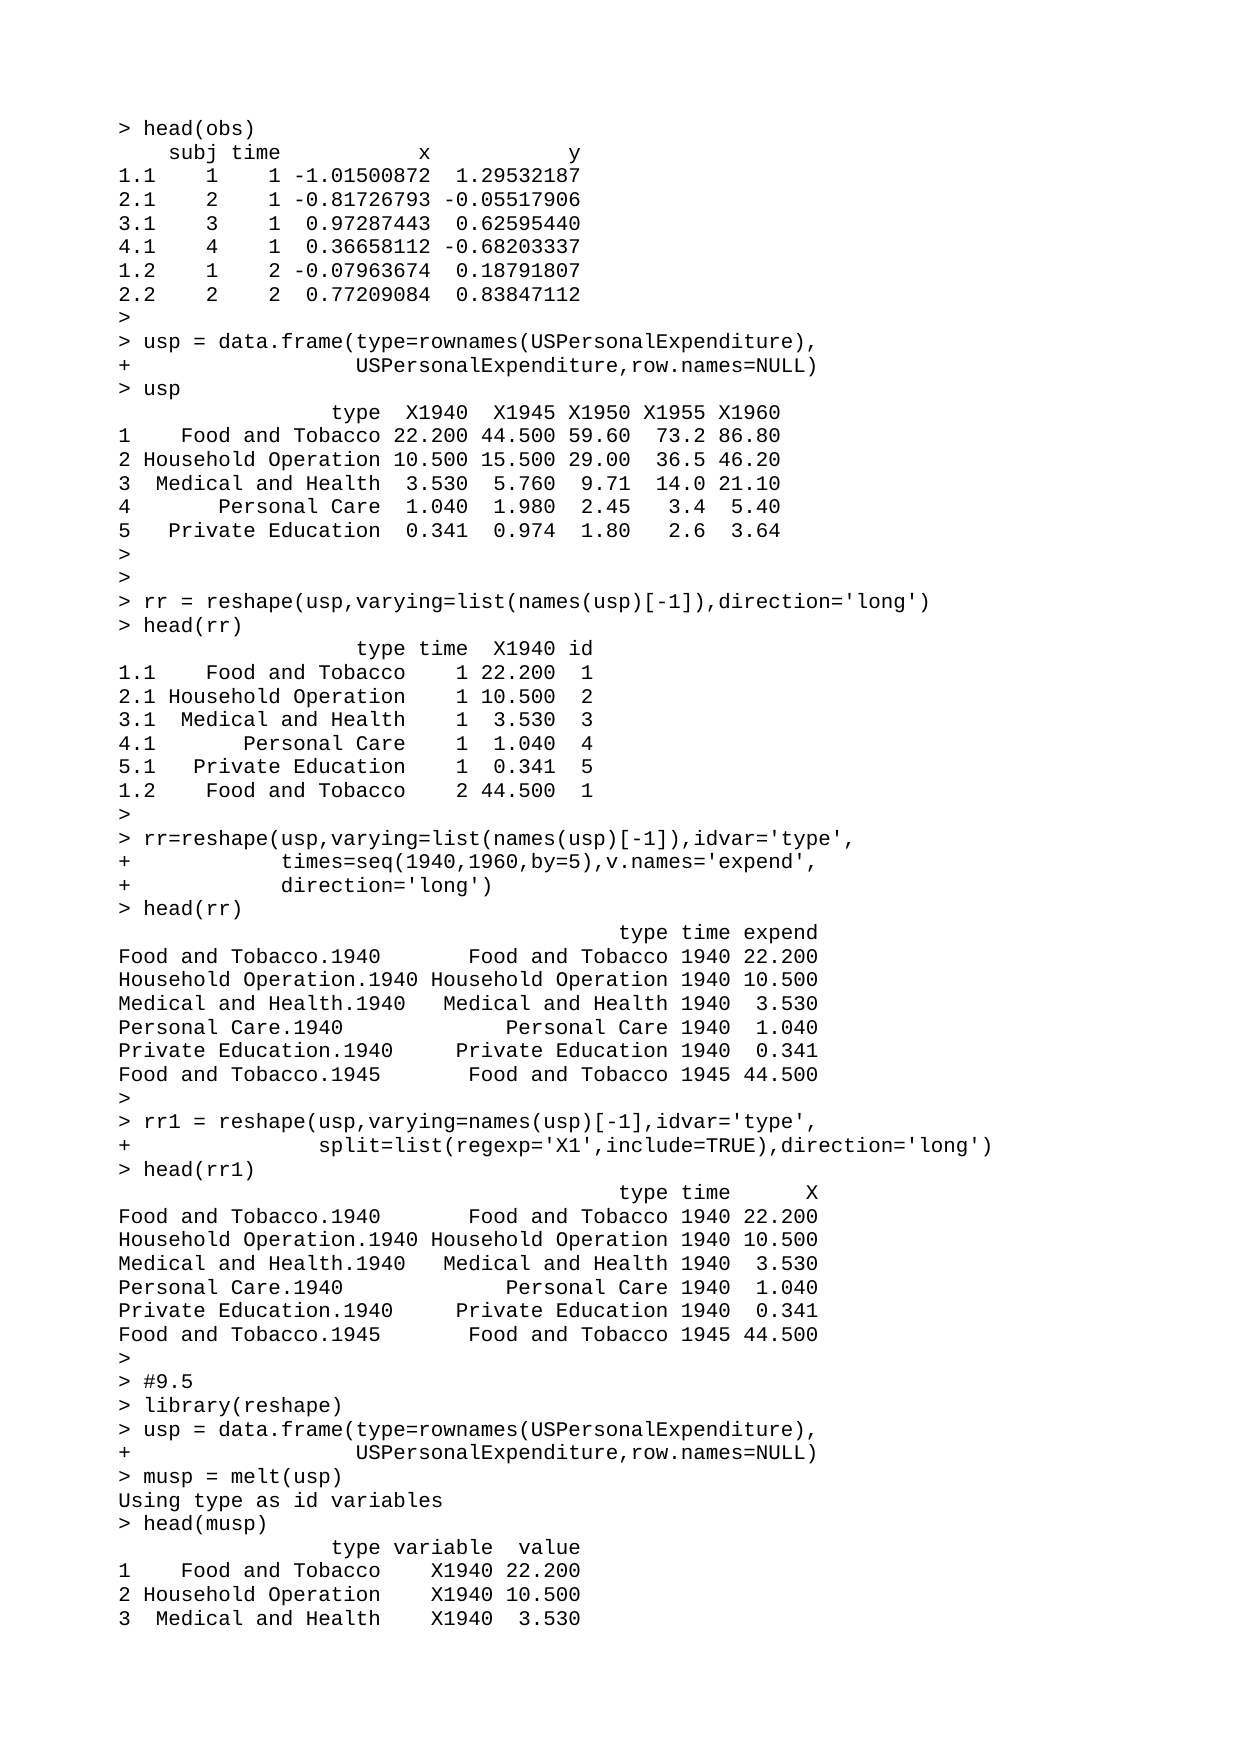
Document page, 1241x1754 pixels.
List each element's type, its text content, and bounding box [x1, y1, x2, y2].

text Personal Care.1940 Personal Care 1940 1.040 [118, 1017, 1122, 1040]
text Personal Care.1940 Personal Care 1940 1.040 [118, 1277, 1122, 1300]
text > usp = data.frame(type=rownames(USPersonalExpenditure), [118, 331, 1122, 354]
text > rr=reshape(usp,varying=list(names(usp)[-1]),idvar='type', [118, 827, 1122, 851]
text Private Education.1940 Private Education 1940 0.341 [118, 1040, 1122, 1064]
text Household Operation.1940 Household Operation 1940 10.500 [118, 969, 1122, 993]
text Medical and Health.1940 Medical and Health 1940 3.530 [118, 993, 1122, 1017]
text 1.1 Food and Tobacco 1 22.200 1 [118, 662, 1122, 686]
text type time X1940 id [118, 638, 1122, 662]
text > musp = melt(usp) [118, 1466, 1122, 1489]
text 2.2 2 2 0.77209084 0.83847112 [118, 284, 1122, 307]
text Food and Tobacco.1940 Food and Tobacco 1940 22.200 [118, 946, 1122, 969]
text 2.1 2 1 -0.81726793 -0.05517906 [118, 189, 1122, 213]
text > #9.5 [118, 1371, 1122, 1395]
text + USPersonalExpenditure,row.names=NULL) [118, 354, 1122, 378]
text Private Education.1940 Private Education 1940 0.341 [118, 1300, 1122, 1324]
text 3 Medical and Health 3.530 5.760 9.71 14.0 21.10 [118, 473, 1122, 496]
text > [118, 307, 1122, 331]
text type X1940 X1945 X1950 X1955 X1960 [118, 402, 1122, 426]
text subj time x y [118, 142, 1122, 165]
text type variable value [118, 1537, 1122, 1561]
text + split=list(regexp='X1',include=TRUE),direction='long') [118, 1135, 1122, 1158]
text 5.1 Private Education 1 0.341 5 [118, 757, 1122, 780]
text 3.1 3 1 0.97287443 0.62595440 [118, 213, 1122, 236]
text 4.1 Personal Care 1 1.040 4 [118, 733, 1122, 757]
text > [118, 1348, 1122, 1371]
text > [118, 544, 1122, 567]
text > head(rr) [118, 898, 1122, 922]
text Food and Tobacco.1945 Food and Tobacco 1945 44.500 [118, 1324, 1122, 1348]
text Using type as id variables [118, 1489, 1122, 1513]
text 5 Private Education 0.341 0.974 1.80 2.6 3.64 [118, 520, 1122, 544]
text > [118, 804, 1122, 827]
text 2 Household Operation 10.500 15.500 29.00 36.5 46.20 [118, 449, 1122, 473]
text 2 Household Operation X1940 10.500 [118, 1584, 1122, 1608]
text 1.2 Food and Tobacco 2 44.500 1 [118, 780, 1122, 804]
text 2.1 Household Operation 1 10.500 2 [118, 686, 1122, 709]
text Medical and Health.1940 Medical and Health 1940 3.530 [118, 1253, 1122, 1277]
text > rr = reshape(usp,varying=list(names(usp)[-1]),direction='long') [118, 591, 1122, 615]
text > rr1 = reshape(usp,varying=names(usp)[-1],idvar='type', [118, 1111, 1122, 1135]
text > head(rr) [118, 615, 1122, 638]
text > head(musp) [118, 1513, 1122, 1537]
text > library(reshape) [118, 1395, 1122, 1419]
text + direction='long') [118, 875, 1122, 898]
text > [118, 567, 1122, 591]
text 3 Medical and Health X1940 3.530 [118, 1608, 1122, 1631]
text 1.2 1 2 -0.07963674 0.18791807 [118, 260, 1122, 284]
text + USPersonalExpenditure,row.names=NULL) [118, 1442, 1122, 1466]
text Food and Tobacco.1940 Food and Tobacco 1940 22.200 [118, 1206, 1122, 1229]
text 4 Personal Care 1.040 1.980 2.45 3.4 5.40 [118, 496, 1122, 520]
text Household Operation.1940 Household Operation 1940 10.500 [118, 1229, 1122, 1253]
text type time expend [118, 922, 1122, 946]
text Food and Tobacco.1945 Food and Tobacco 1945 44.500 [118, 1064, 1122, 1088]
text 1 Food and Tobacco X1940 22.200 [118, 1561, 1122, 1584]
text type time X [118, 1182, 1122, 1206]
text 4.1 4 1 0.36658112 -0.68203337 [118, 236, 1122, 260]
text + times=seq(1940,1960,by=5),v.names='expend', [118, 851, 1122, 875]
text > usp = data.frame(type=rownames(USPersonalExpenditure), [118, 1419, 1122, 1442]
text > [118, 1088, 1122, 1111]
text 1.1 1 1 -1.01500872 1.29532187 [118, 165, 1122, 189]
text > usp [118, 378, 1122, 402]
text 1 Food and Tobacco 22.200 44.500 59.60 73.2 86.80 [118, 426, 1122, 449]
text > head(rr1) [118, 1158, 1122, 1182]
text > head(obs) [118, 118, 1122, 142]
text 3.1 Medical and Health 1 3.530 3 [118, 709, 1122, 733]
